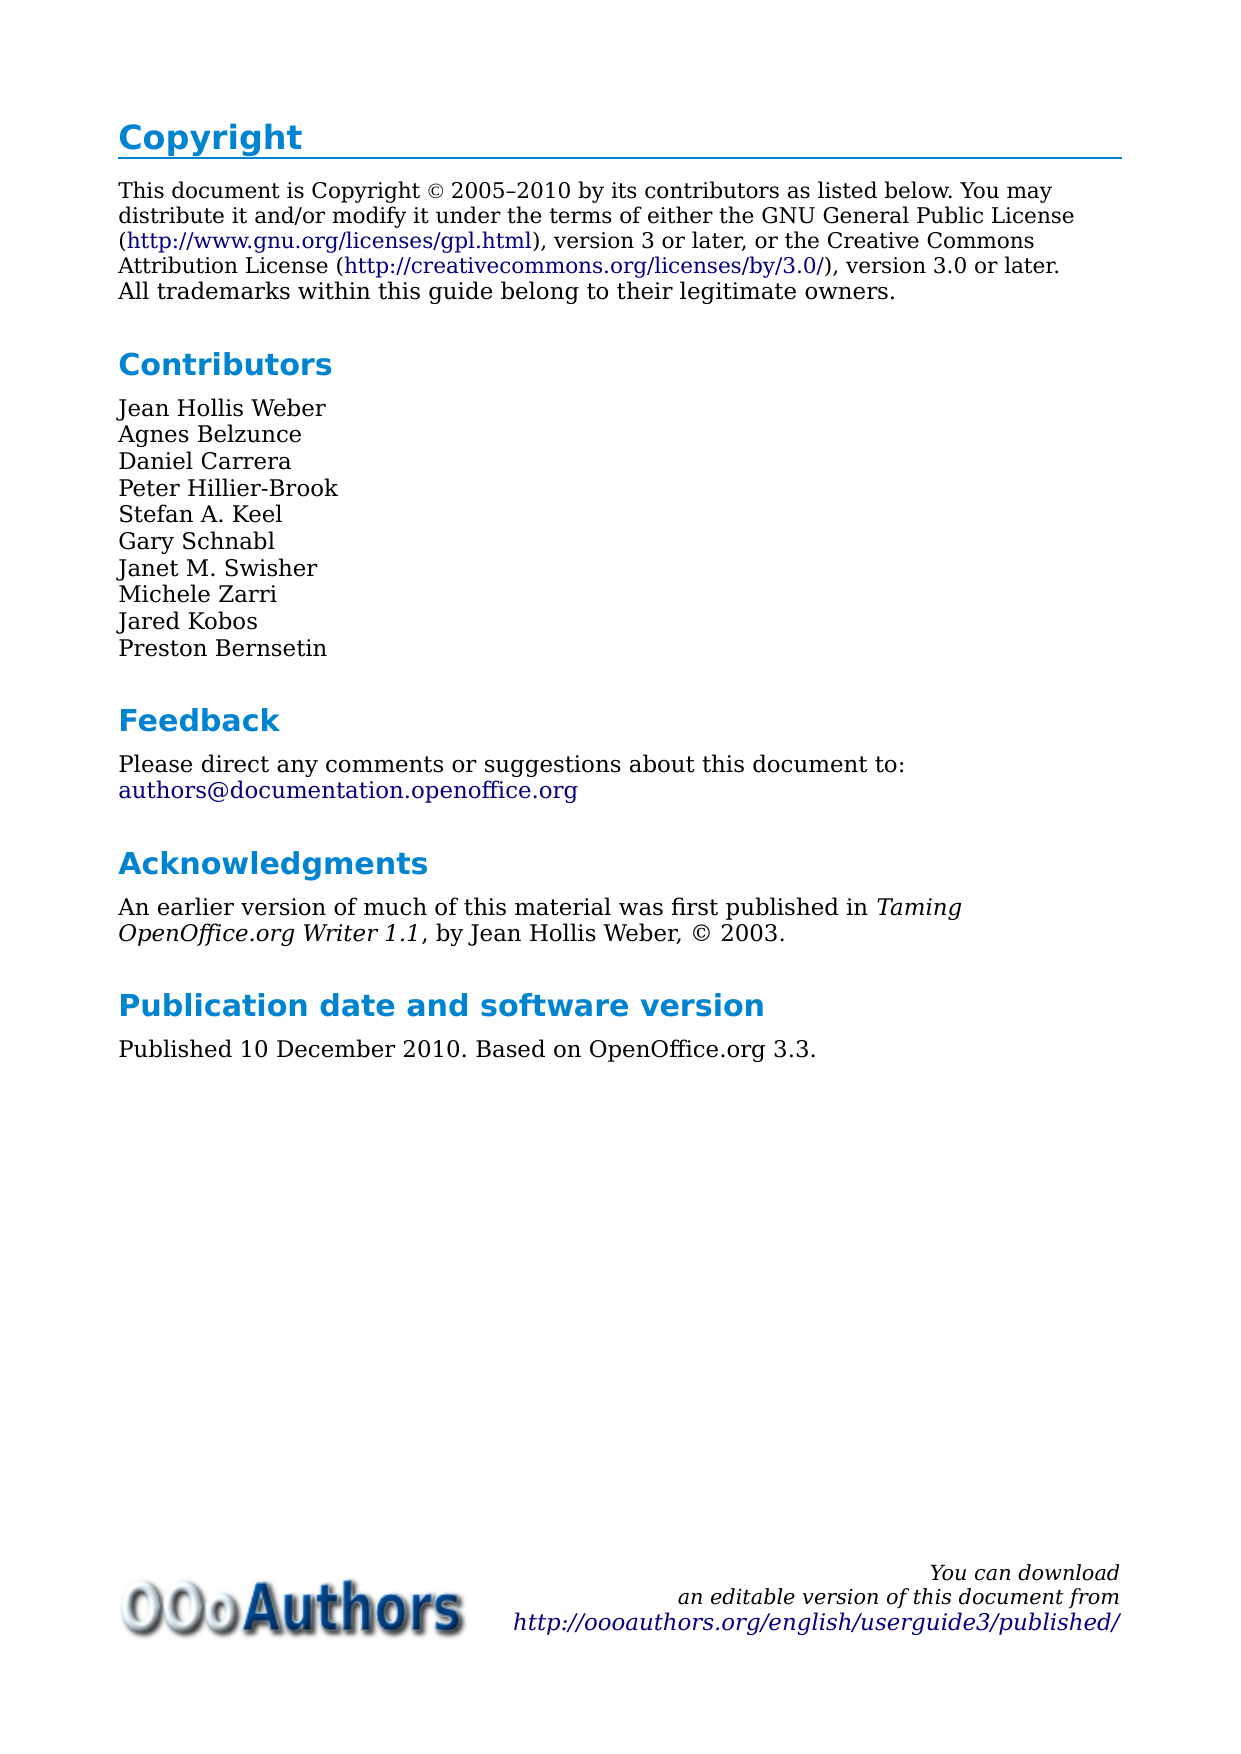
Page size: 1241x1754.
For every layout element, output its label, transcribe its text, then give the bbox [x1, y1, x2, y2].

text Jean Hollis Weber Agnes Belzunce Daniel Carrera Peter Hillier-Brook Stefan A. Keel Gary Schnabl Janet M. Swisher Michele Zarri Jared Kobos Preston Bernsetin [118, 395, 1122, 661]
picture [117, 1555, 471, 1644]
text This document is Copyright © 2005–2010 by its contributors as listed below. You may distribute it and/or modify it under the terms of either the GNU General Public License (http://www.gnu.org/licenses/gpl.html), version 3 or later, or the Creative Commons Attribution License (http://creativecommons.org/licenses/by/3.0/), version 3.0 or later. [118, 178, 1122, 278]
subtitle Copyright [118, 118, 1122, 157]
text Contributors [118, 347, 1122, 382]
text All trademarks within this guide belong to their legitimate owners. [118, 278, 1122, 305]
text Published 10 December 2010. Based on OpenOffice.org 3.3. [118, 1036, 1122, 1063]
text Acknowledgments [118, 846, 1122, 881]
text An earlier version of much of this material was first published in Taming OpenOffice.org Writer 1.1, by Jean Hollis Weber, © 2003. [118, 894, 1122, 947]
text Feedback [118, 703, 1122, 738]
text Please direct any comments or suggestions about this document to: authors@documentation.openoffice.org [118, 751, 1122, 804]
text Publication date and software version [118, 989, 1122, 1024]
